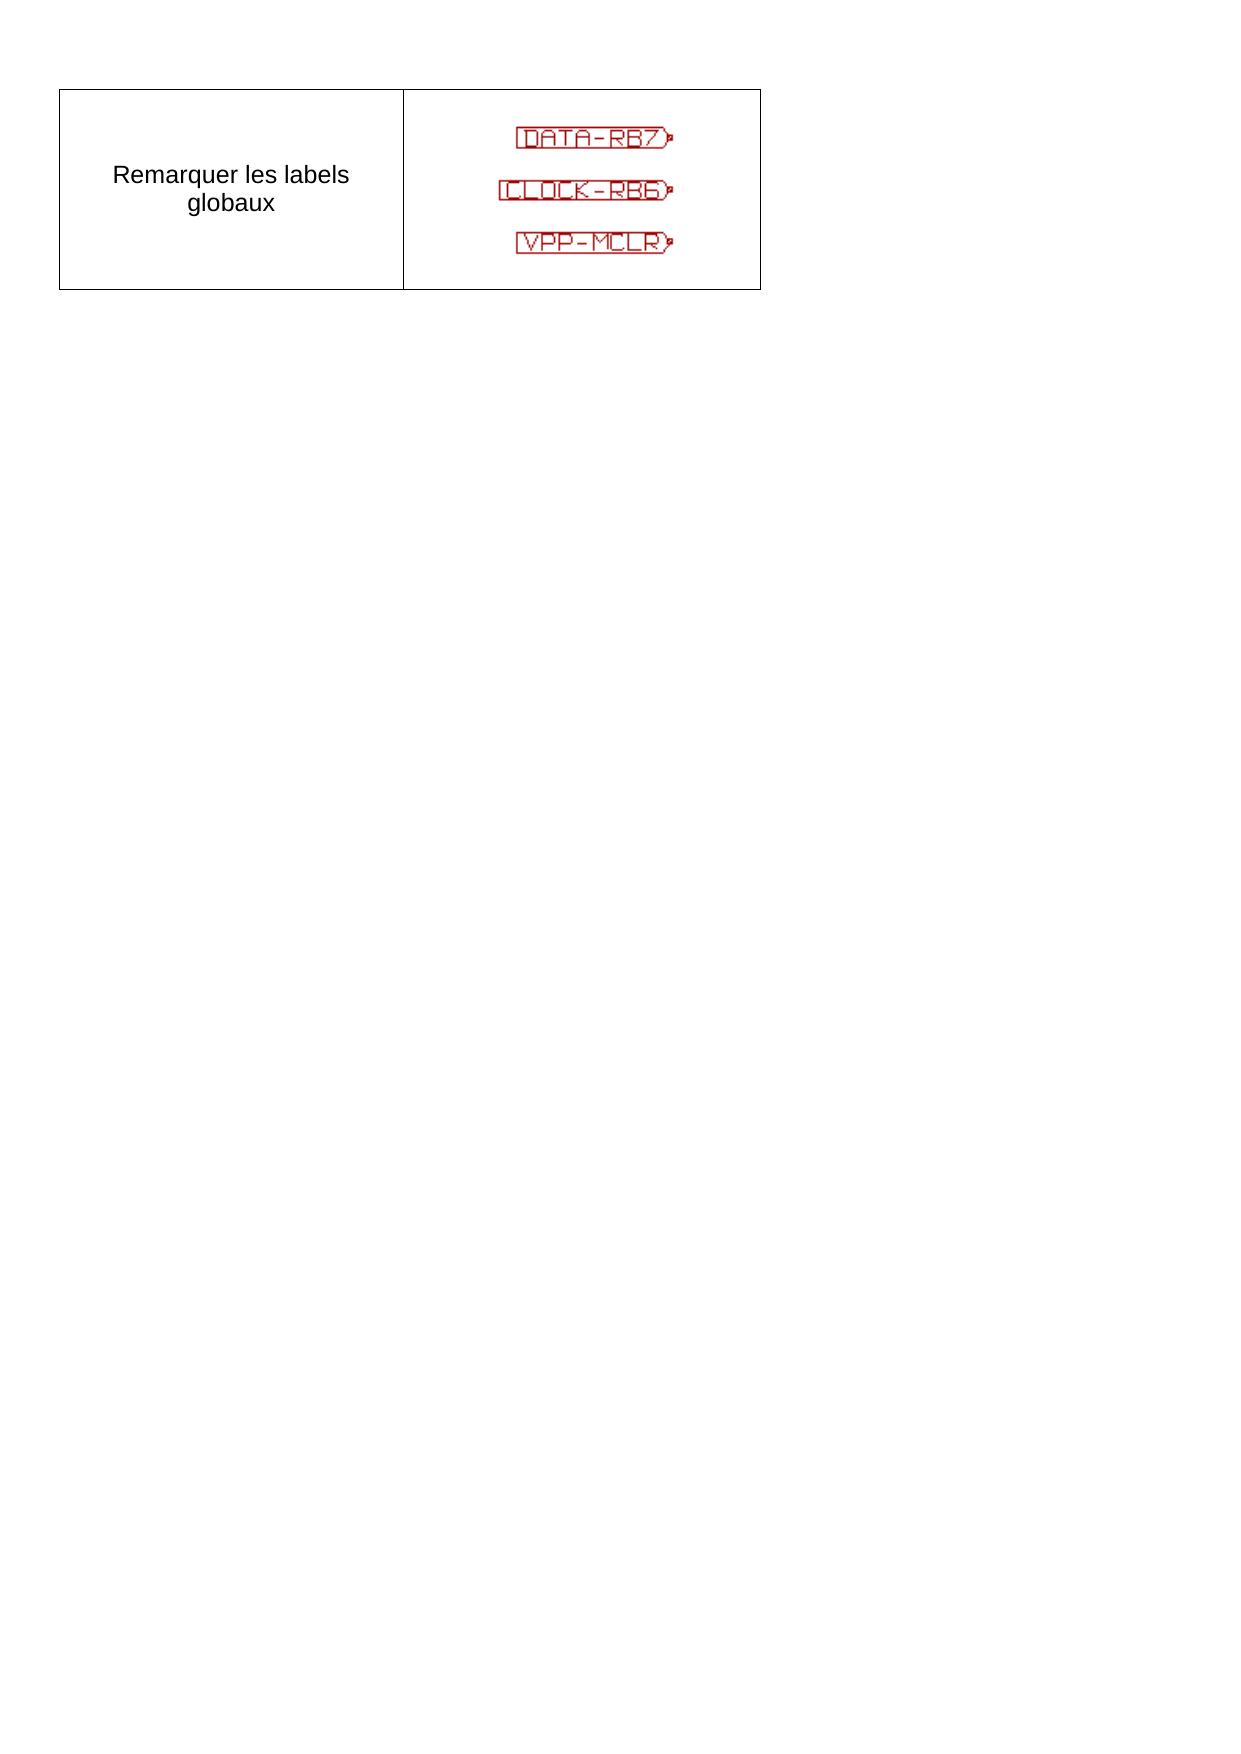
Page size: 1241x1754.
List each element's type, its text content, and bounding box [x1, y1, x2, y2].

table_header [404, 90, 760, 289]
table_header Remarquer les labels globaux [60, 90, 403, 289]
picture [460, 94, 703, 284]
